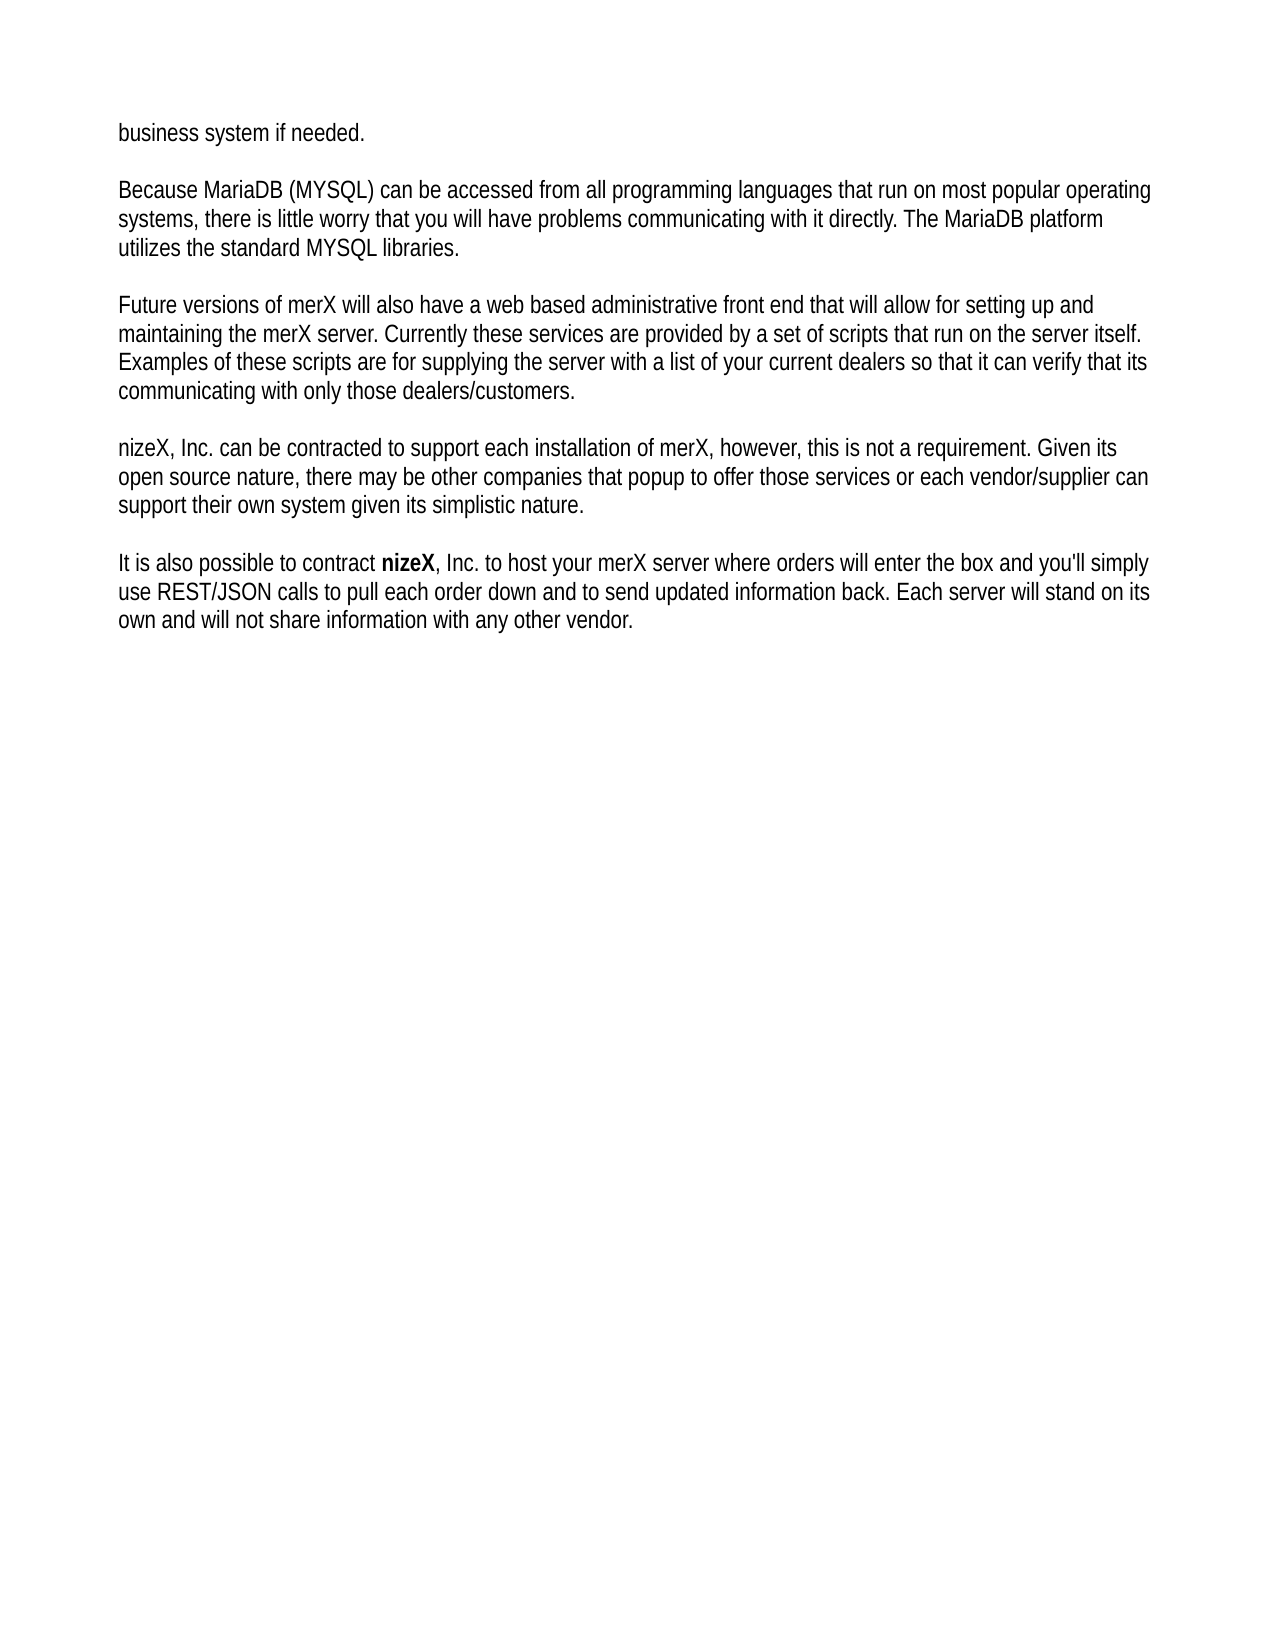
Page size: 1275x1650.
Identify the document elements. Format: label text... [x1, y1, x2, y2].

text Because MariaDB (MYSQL) can be accessed from all programming languages that run on most popular operating systems, there is little worry that you will have problems communicating with it directly. The MariaDB platform utilizes the standard MYSQL libraries. [118, 175, 1157, 261]
text It is also possible to contract nizeX, Inc. to host your merX server where orders will enter the box and you'll simply use REST/JSON calls to pull each order down and to send updated information back. Each server will stand on its own and will not share information with any other vendor. [118, 548, 1157, 634]
text nizeX, Inc. can be contracted to support each installation of merX, however, this is not a requirement. Given its open source nature, there may be other companies that popup to offer those services or each vendor/supplier can support their own system given its simplistic nature. [118, 433, 1157, 519]
text business system if needed. [118, 118, 1157, 147]
text Future versions of merX will also have a web based administrative front end that will allow for setting up and maintaining the merX server. Currently these services are provided by a set of scripts that run on the server itself. Examples of these scripts are for supplying the server with a list of your current dealers so that it can verify that its communicating with only those dealers/customers. [118, 290, 1157, 404]
